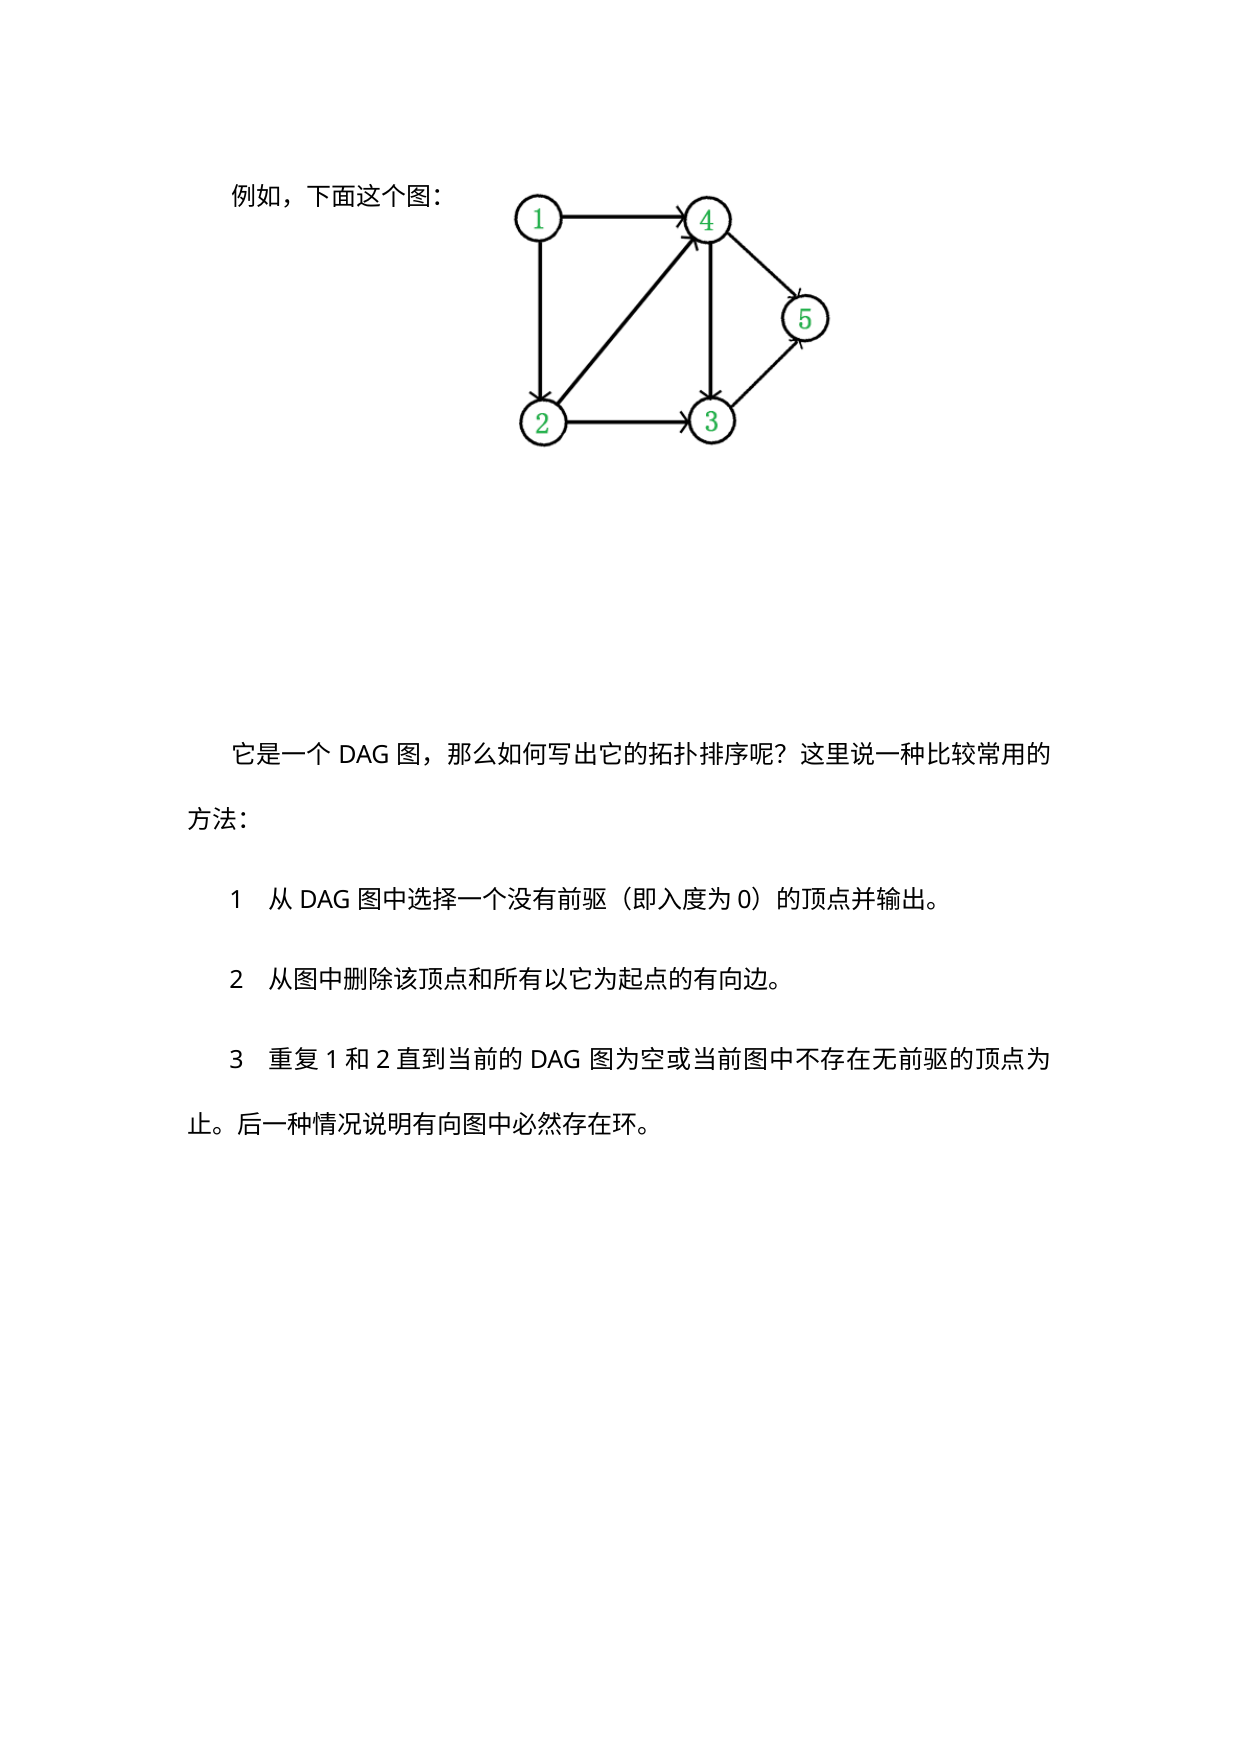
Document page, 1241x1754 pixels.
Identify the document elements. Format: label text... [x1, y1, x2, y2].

list 从 DAG 图中选择一个没有前驱（即入度为0）的顶点并输出。 [187, 865, 1053, 930]
picture [495, 176, 845, 458]
list 重复1和2直到当前的DAG 图为空或当前图中不存在无前驱的顶点为止。后一种情况说明有向图中必然存在环。 [187, 1025, 1053, 1155]
text 例如，下面这个图： [187, 162, 1053, 227]
list 从图中删除该顶点和所有以它为起点的有向边。 [187, 945, 1053, 1010]
text 它是一个 DAG 图，那么如何写出它的拓扑排序呢？这里说一种比较常用的方法： [187, 721, 1053, 851]
